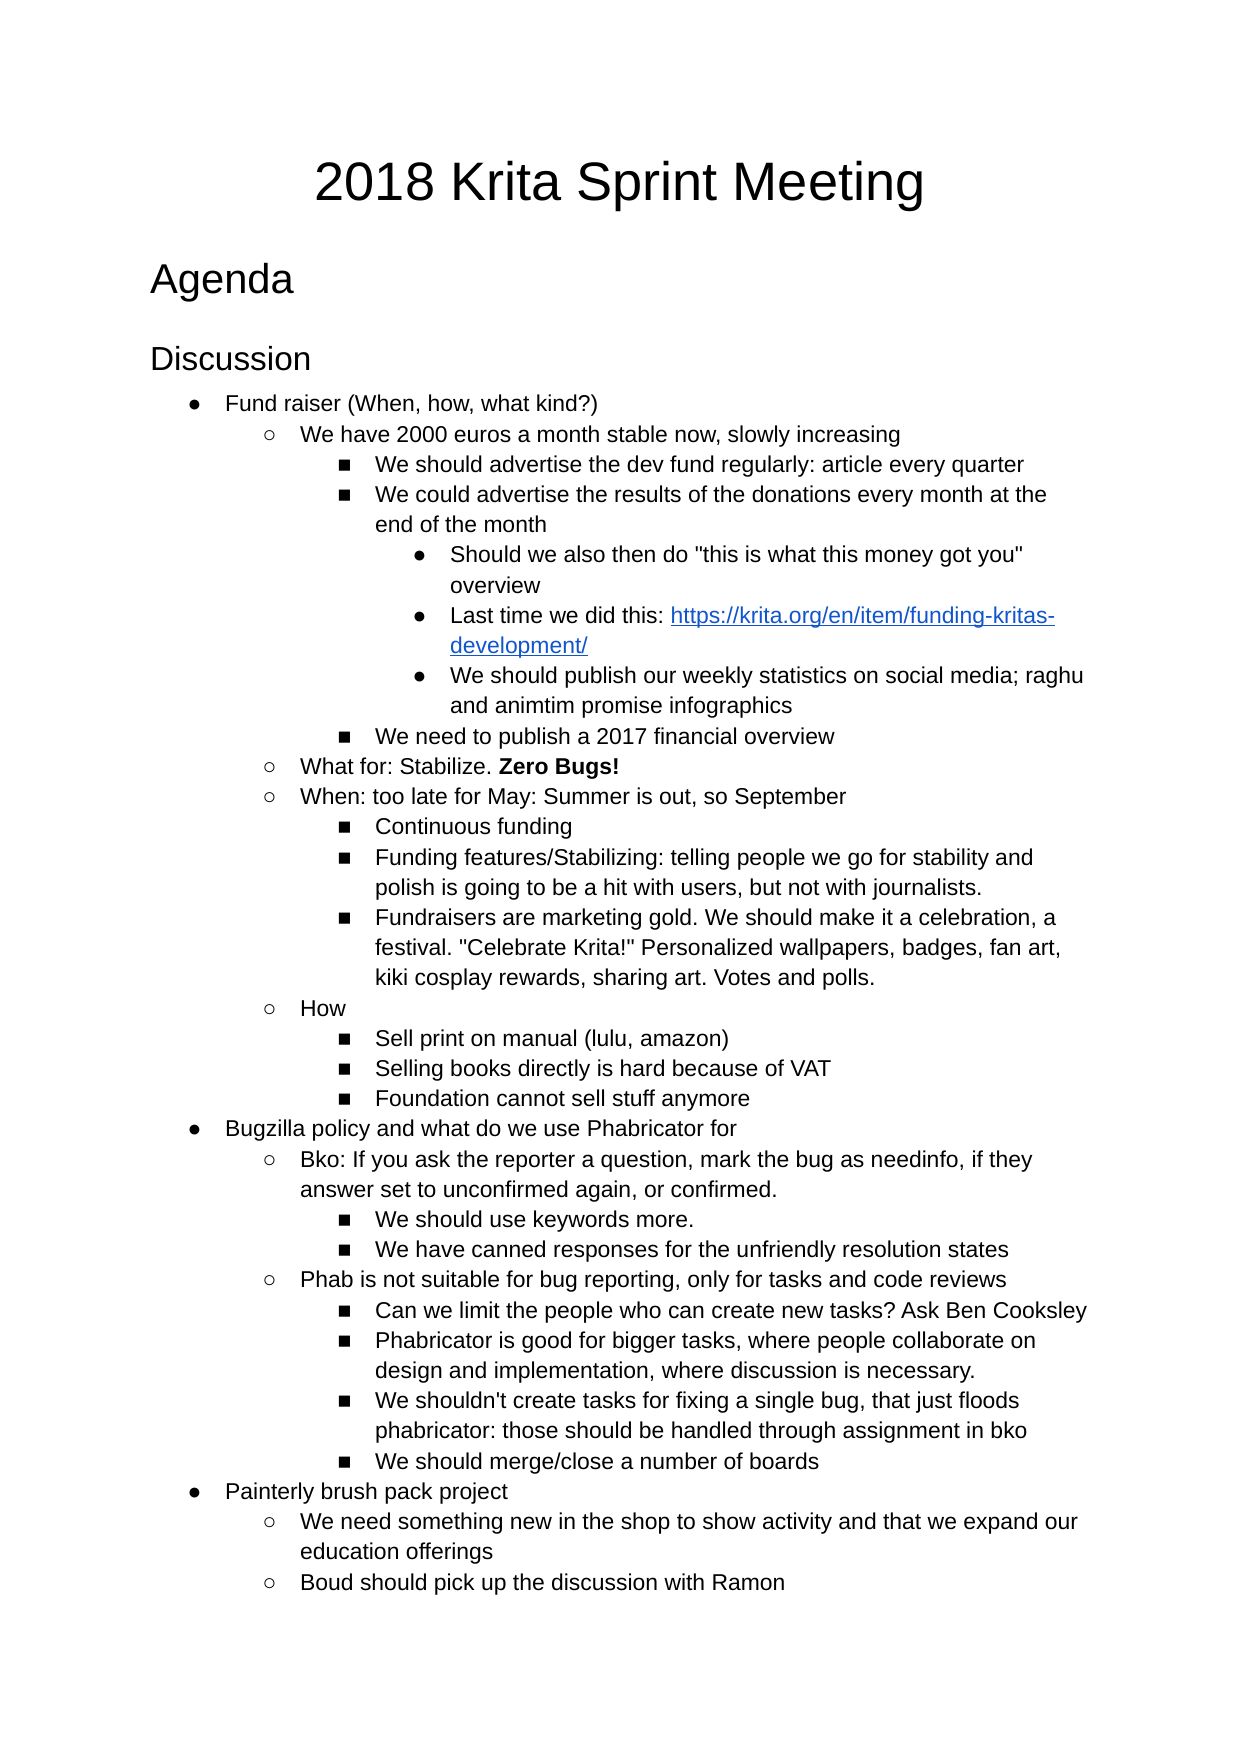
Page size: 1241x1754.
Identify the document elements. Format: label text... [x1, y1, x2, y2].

list How [262, 994, 1090, 1021]
list Sell print on manual (lulu, amazon) [337, 1025, 1090, 1051]
list We should use keywords more. [337, 1206, 1090, 1232]
list Phab is not suitable for bug reporting, only for tasks and code reviews [262, 1266, 1090, 1293]
list We should merge/close a number of boards [337, 1448, 1090, 1474]
list Painterly brush pack project [187, 1478, 1090, 1504]
list We need something new in the shop to show activity and that we expand our education offerings [262, 1508, 1090, 1564]
list Phabricator is good for bigger tasks, where people collaborate on design and implementation, where discussion is necessary. [337, 1327, 1090, 1383]
list We need to publish a 2017 financial overview [337, 723, 1090, 749]
list Fund raiser (When, how, what kind?) [187, 390, 1090, 417]
subtitle Discussion [150, 339, 1090, 378]
subtitle Agenda [150, 254, 1090, 302]
list We should publish our weekly statistics on social media; raghu and animtim promise infographics [412, 662, 1090, 719]
list We could advertise the results of the donations every month at the end of the month [337, 481, 1090, 537]
list Foundation cannot sell stuff anymore [337, 1085, 1090, 1111]
list We have 2000 euros a month stable now, slowly increasing [262, 421, 1090, 447]
list Boud should pick up the discussion with Ramon [262, 1568, 1090, 1595]
list Last time we did this: https://krita.org/en/item/funding-kritas-development/ [412, 602, 1090, 658]
title 2018 Krita Sprint Meeting [150, 150, 1090, 212]
list We have canned responses for the unfriendly resolution states [337, 1236, 1090, 1262]
list Selling books directly is hard because of VAT [337, 1055, 1090, 1081]
list What for: Stabilize. Zero Bugs! [262, 753, 1090, 779]
list Continuous funding [337, 813, 1090, 839]
list Funding features/Stabilizing: telling people we go for stability and polish is going to be a hit with users, but not with journalists. [337, 843, 1090, 900]
list Bugzilla policy and what do we use Phabricator for [187, 1115, 1090, 1142]
list Should we also then do "this is what this money got you" overview [412, 541, 1090, 598]
list Fundraisers are marketing gold. We should make it a celebration, a festival. "Celebrate Krita!" Personalized wallpapers, badges, fan art, kiki cosplay rewards, sharing art. Votes and polls. [337, 904, 1090, 991]
list When: too late for May: Summer is out, so September [262, 783, 1090, 809]
list Bko: If you ask the reporter a question, mark the bug as needinfo, if they answer set to unconfirmed again, or confirmed. [262, 1146, 1090, 1202]
list We shouldn't create tasks for fixing a single bug, that just floods phabricator: those should be handled through assignment in bko [337, 1387, 1090, 1444]
list We should advertise the dev fund regularly: article every quarter [337, 451, 1090, 477]
list Can we limit the people who can create new tasks? Ask Ben Cooksley [337, 1297, 1090, 1323]
